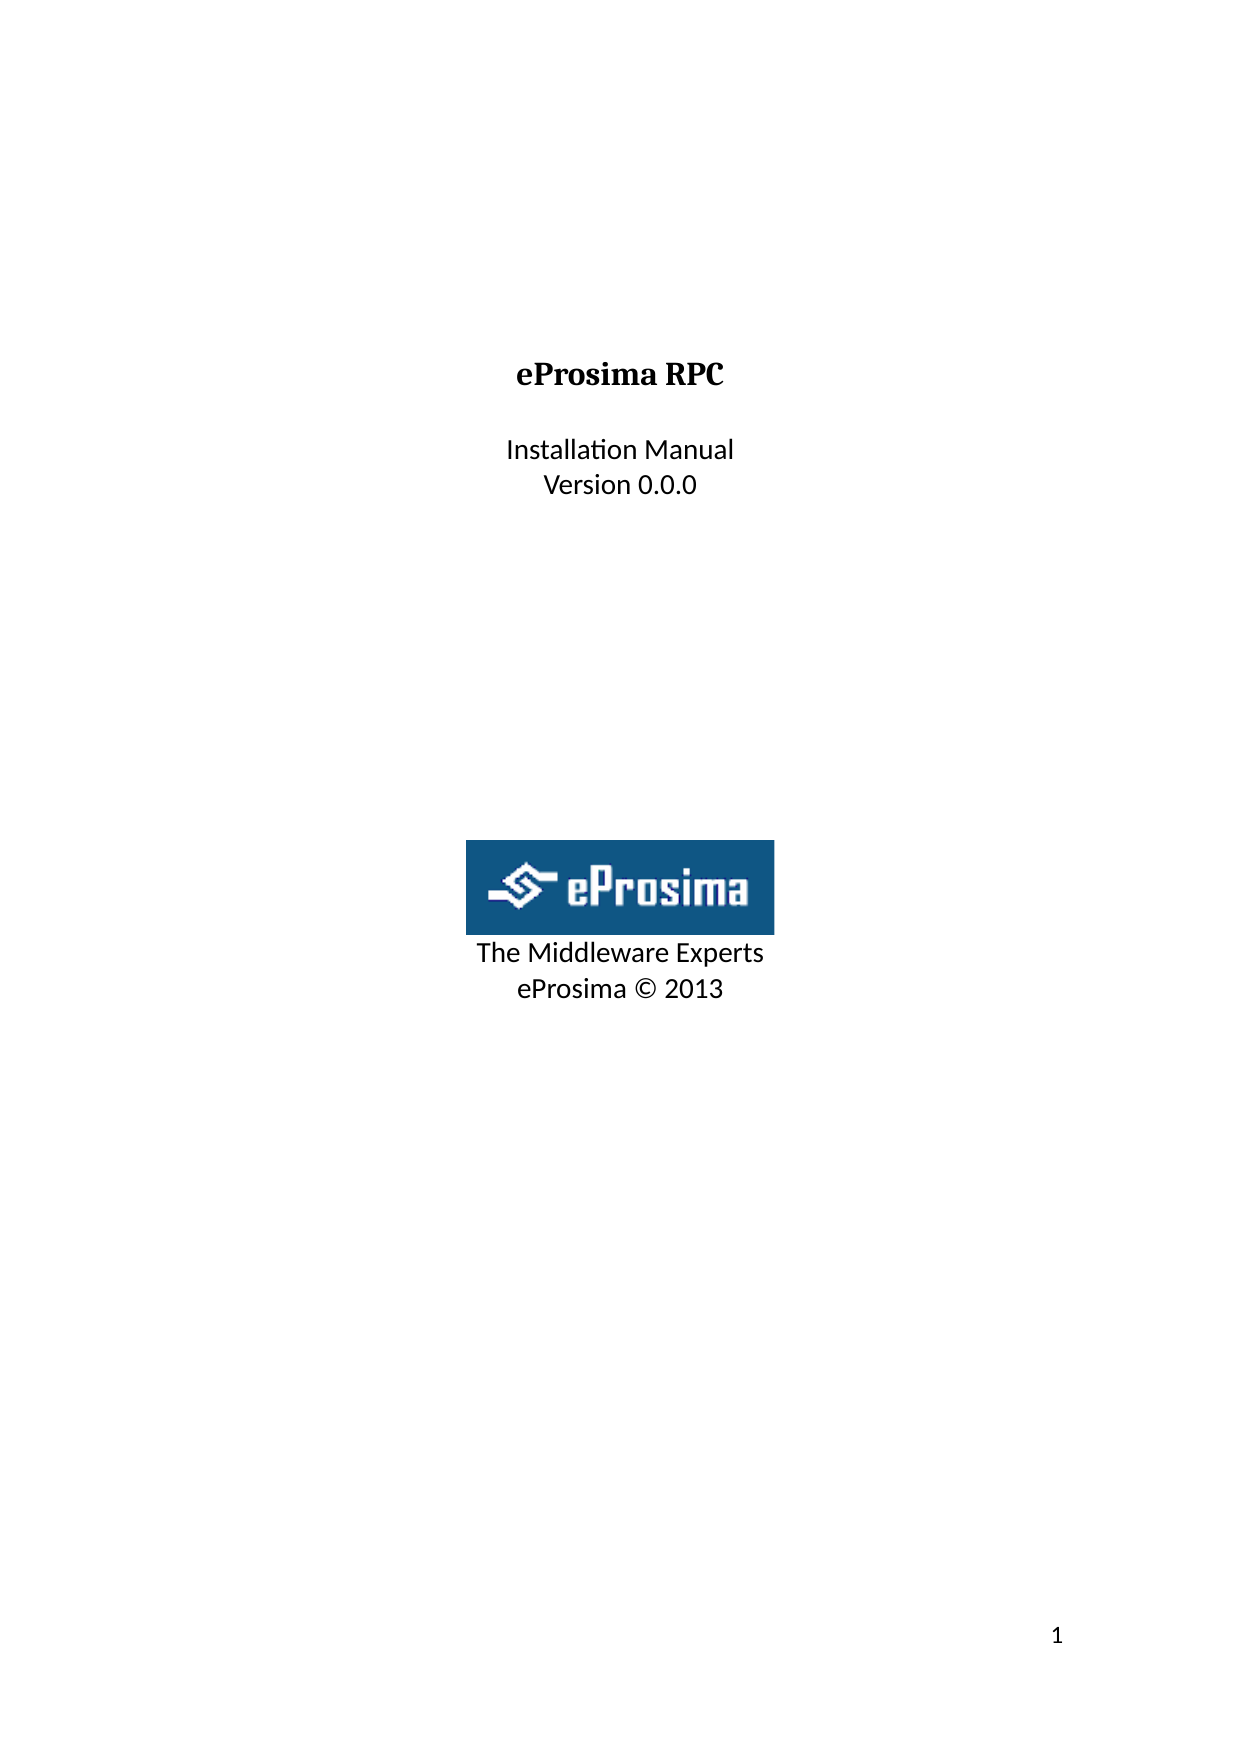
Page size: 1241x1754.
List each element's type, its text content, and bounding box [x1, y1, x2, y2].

text Installation Manual [177, 400, 1063, 466]
title eProsima RPC [177, 356, 1063, 394]
text The Middleware Experts [177, 934, 1063, 970]
picture [466, 840, 775, 935]
text eProsima © 2013 [177, 970, 1063, 1006]
text Version 0.0.0 [177, 466, 1063, 502]
